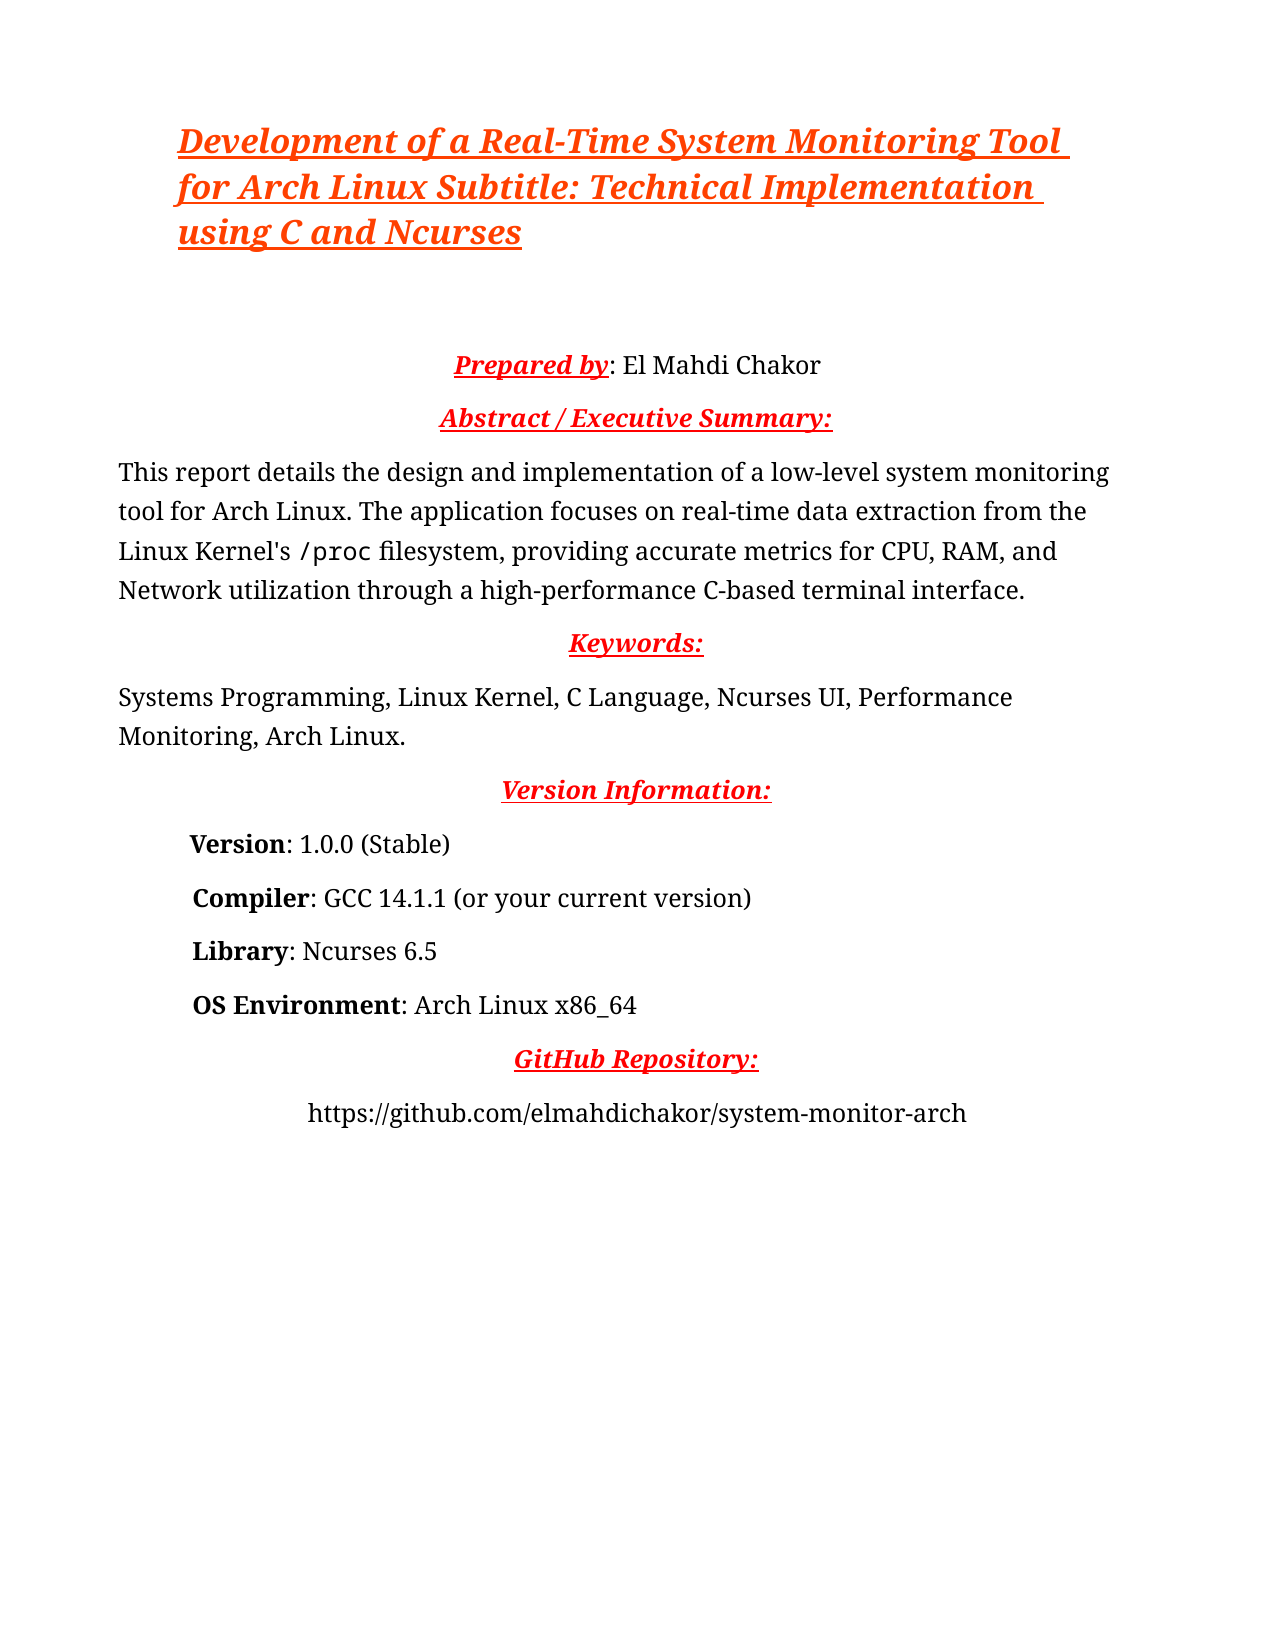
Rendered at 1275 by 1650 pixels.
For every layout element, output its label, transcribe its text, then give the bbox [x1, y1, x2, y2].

text Systems Programming, Linux Kernel, C Language, Ncurses UI, Performance Monitoring, Arch Linux. [118, 680, 1157, 753]
text This report details the design and implementation of a low-level system monitoring tool for Arch Linux. The application focuses on real-time data extraction from the Linux Kernel's /proc filesystem, providing accurate metrics for CPU, RAM, and Network utilization through a high-performance C-based terminal interface. [118, 455, 1157, 606]
text Keywords: [118, 626, 1157, 660]
text Version: 1.0.0 (Stable) [118, 827, 1157, 861]
text GitHub Repository: [118, 1042, 1157, 1076]
list Library: Ncurses 6.5 [162, 934, 1157, 968]
text Version Information: [118, 773, 1157, 807]
list OS Environment: Arch Linux x86_64 [162, 988, 1157, 1022]
text Prepared by: El Mahdi Chakor [118, 347, 1157, 381]
text https://github.com/elmahdichakor/system-monitor-arch [118, 1095, 1157, 1129]
text Abstract / Executive Summary: [118, 401, 1157, 435]
list Compiler: GCC 14.1.1 (or your current version) [162, 880, 1157, 914]
text Development of a Real-Time System Monitoring Tool for Arch Linux Subtitle: Technical Implementation using C and Ncurses [177, 118, 1098, 254]
